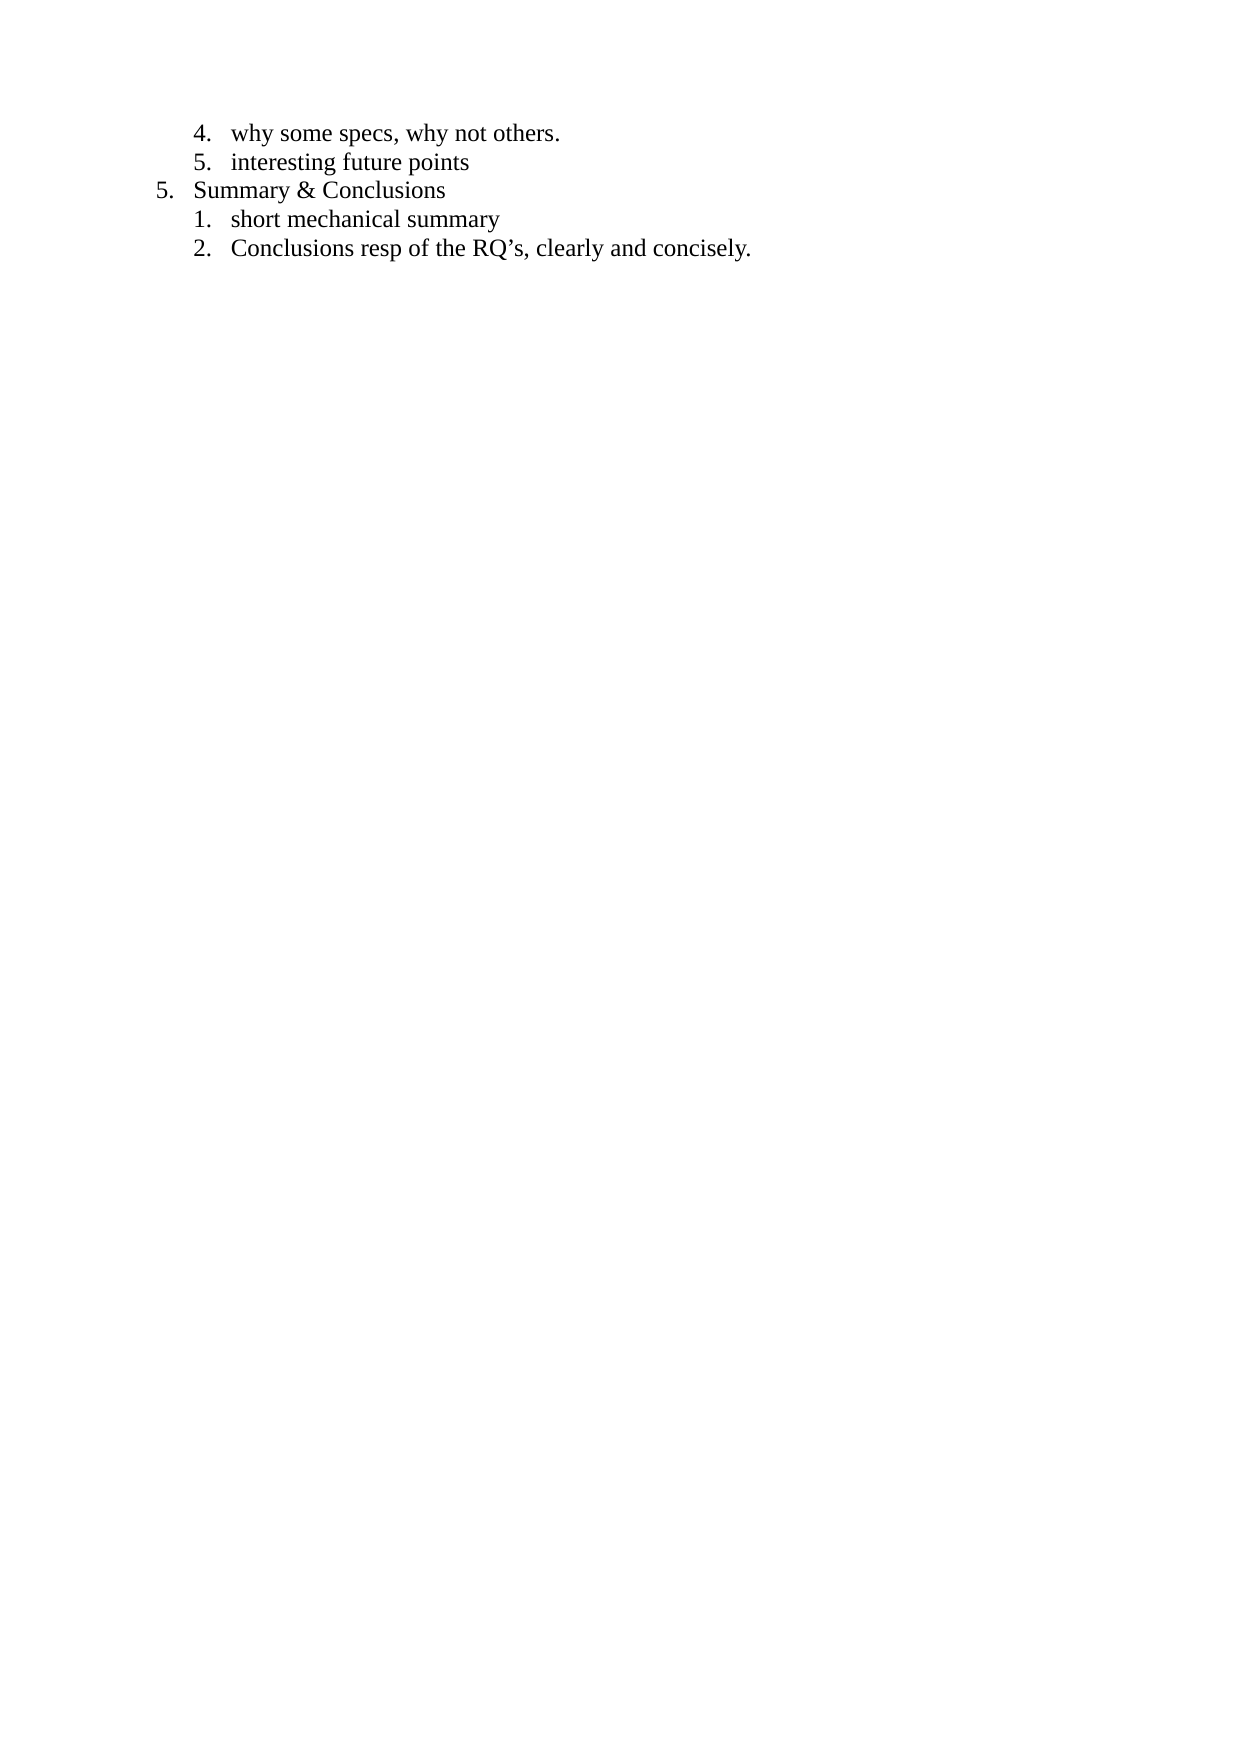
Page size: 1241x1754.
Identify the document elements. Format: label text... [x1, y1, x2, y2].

list Summary & Conclusions [156, 176, 1122, 204]
list short mechanical summary [193, 204, 1122, 233]
list Conclusions resp of the RQ’s, clearly and concisely. [193, 233, 1122, 262]
list interesting future points [193, 147, 1122, 176]
list why some specs, why not others. [193, 118, 1122, 147]
